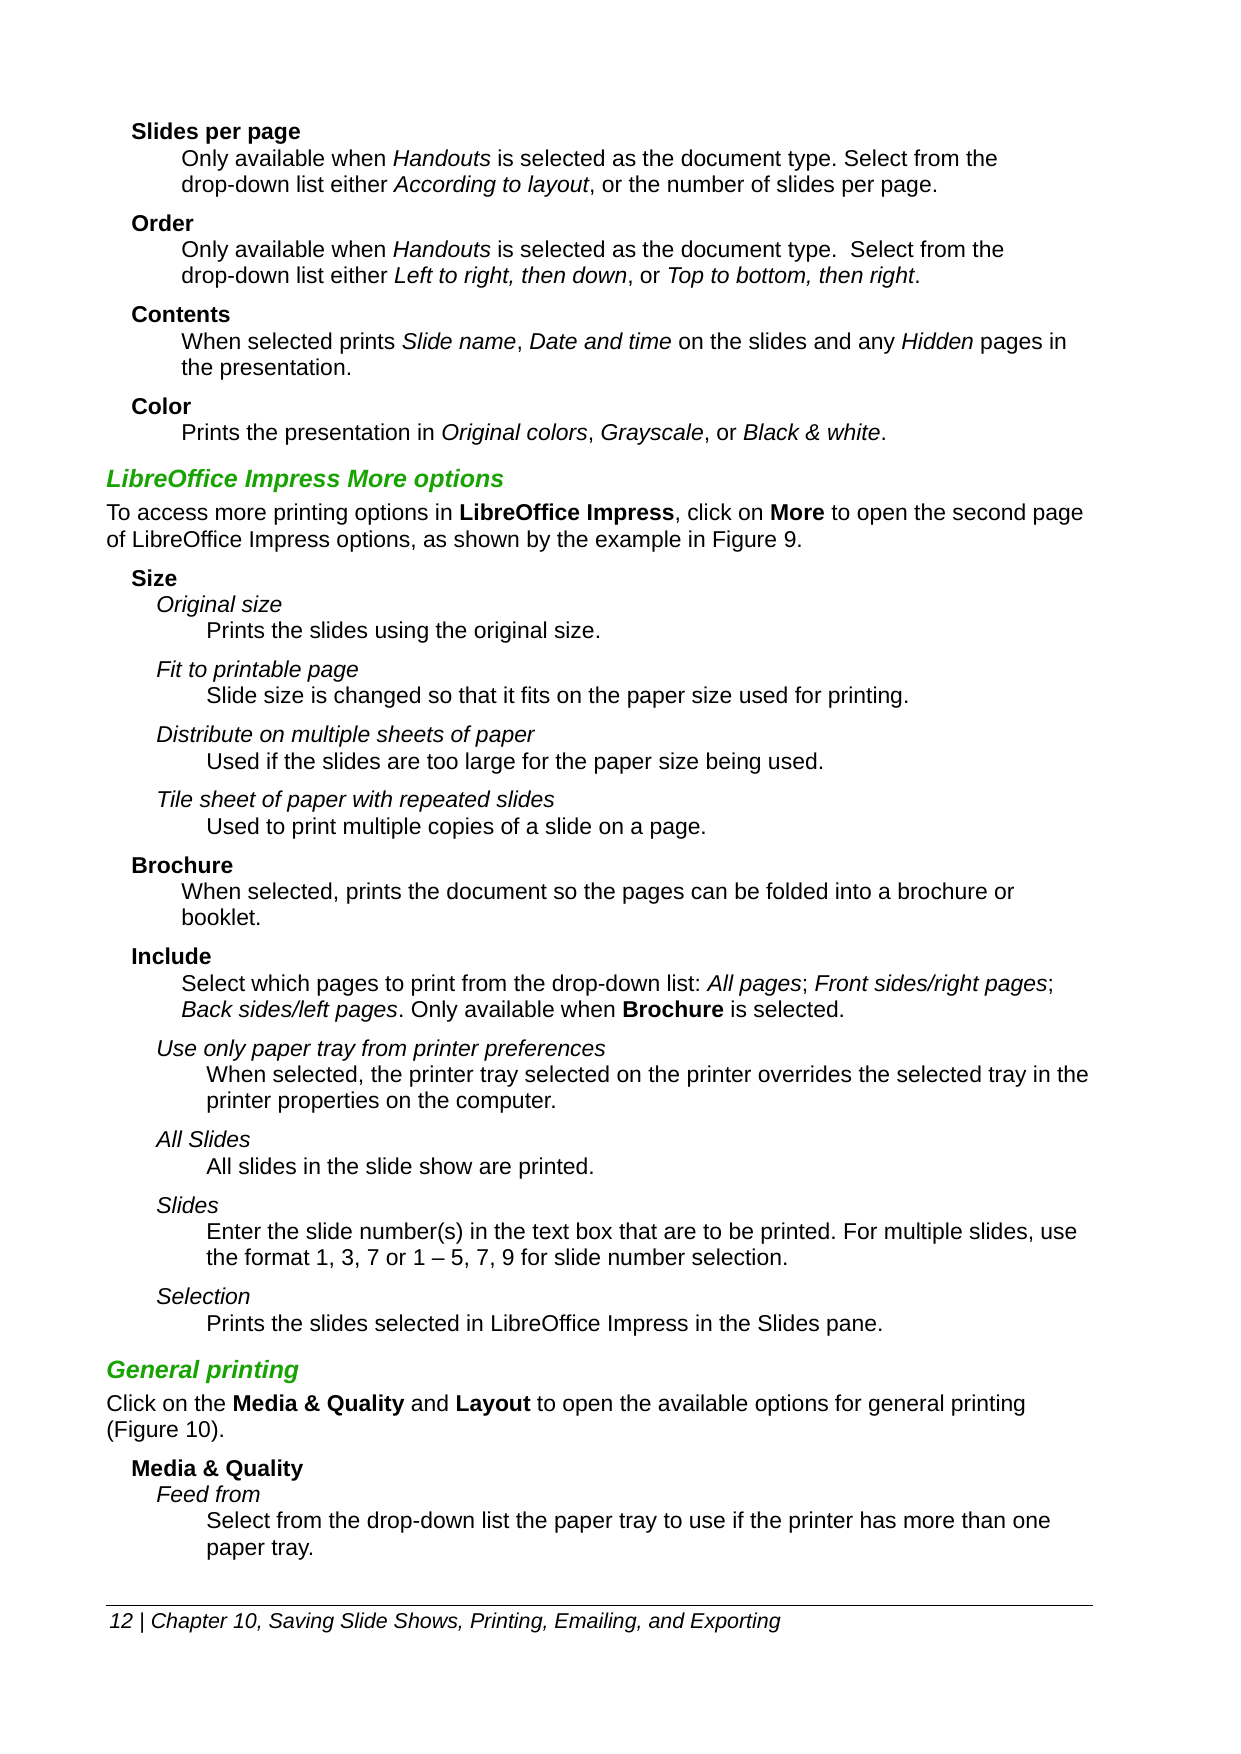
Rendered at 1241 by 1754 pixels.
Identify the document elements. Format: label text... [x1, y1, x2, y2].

text When selected, the printer tray selected on the printer overrides the selected tray in the printer properties on the computer. [206, 1061, 1093, 1114]
text Used if the slides are too large for the paper size being used. [206, 748, 1093, 774]
text Include [131, 943, 1093, 969]
text Enter the slide number(s) in the text box that are to be printed. For multiple slides, use the format 1, 3, 7 or 1 – 5, 7, 9 for slide number selection. [206, 1218, 1093, 1271]
text Color [131, 393, 1093, 419]
text Media & Quality [131, 1455, 1093, 1481]
text All slides in the slide show are printed. [206, 1153, 1093, 1179]
text When selected, prints the document so the pages can be folded into a brochure or booklet. [181, 878, 1093, 931]
text Order [131, 210, 1093, 236]
subtitle General printing [106, 1354, 1093, 1383]
text Slides per page [131, 118, 1093, 144]
text Used to print multiple copies of a slide on a page. [206, 813, 1093, 839]
text Brochure [131, 852, 1093, 878]
text Distribute on multiple sheets of paper [156, 721, 1093, 748]
text Prints the slides using the original size. [206, 617, 1093, 643]
text Selection [156, 1283, 1093, 1309]
subtitle LibreOffice Impress More options [106, 464, 1093, 493]
text Contents [131, 301, 1093, 328]
text Only available when Handouts is selected as the document type. Select from the drop‑down list either Left to right, then down, or Top to bottom, then right. [181, 236, 1093, 289]
text Slide size is changed so that it fits on the paper size used for printing. [206, 682, 1093, 709]
text Fit to printable page [156, 656, 1093, 682]
text Select from the drop-down list the paper tray to use if the printer has more than one paper tray. [206, 1507, 1093, 1560]
text Feed from [156, 1481, 1093, 1507]
text All Slides [156, 1126, 1093, 1153]
text Size [131, 564, 1093, 591]
text Use only paper tray from printer preferences [156, 1035, 1093, 1061]
text Only available when Handouts is selected as the document type. Select from the drop‑down list either According to layout, or the number of slides per page. [181, 144, 1093, 197]
text Click on the Media & Quality and Layout to open the available options for general printing (Figure 10). [106, 1389, 1093, 1442]
text Tile sheet of paper with repeated slides [156, 786, 1093, 813]
text Slides [156, 1192, 1093, 1218]
text Original size [156, 591, 1093, 617]
text Prints the slides selected in LibreOffice Impress in the Slides pane. [206, 1309, 1093, 1336]
text To access more printing options in LibreOffice Impress, click on More to open the second page of LibreOffice Impress options, as shown by the example in Figure 9. [106, 499, 1093, 552]
text Prints the presentation in Original colors, Grayscale, or Black & white. [181, 419, 1093, 446]
text Select which pages to print from the drop-down list: All pages; Front sides/right pages; Back sides/left pages. Only available when Brochure is selected. [181, 969, 1093, 1022]
text When selected prints Slide name, Date and time on the slides and any Hidden pages in the presentation. [181, 328, 1093, 380]
